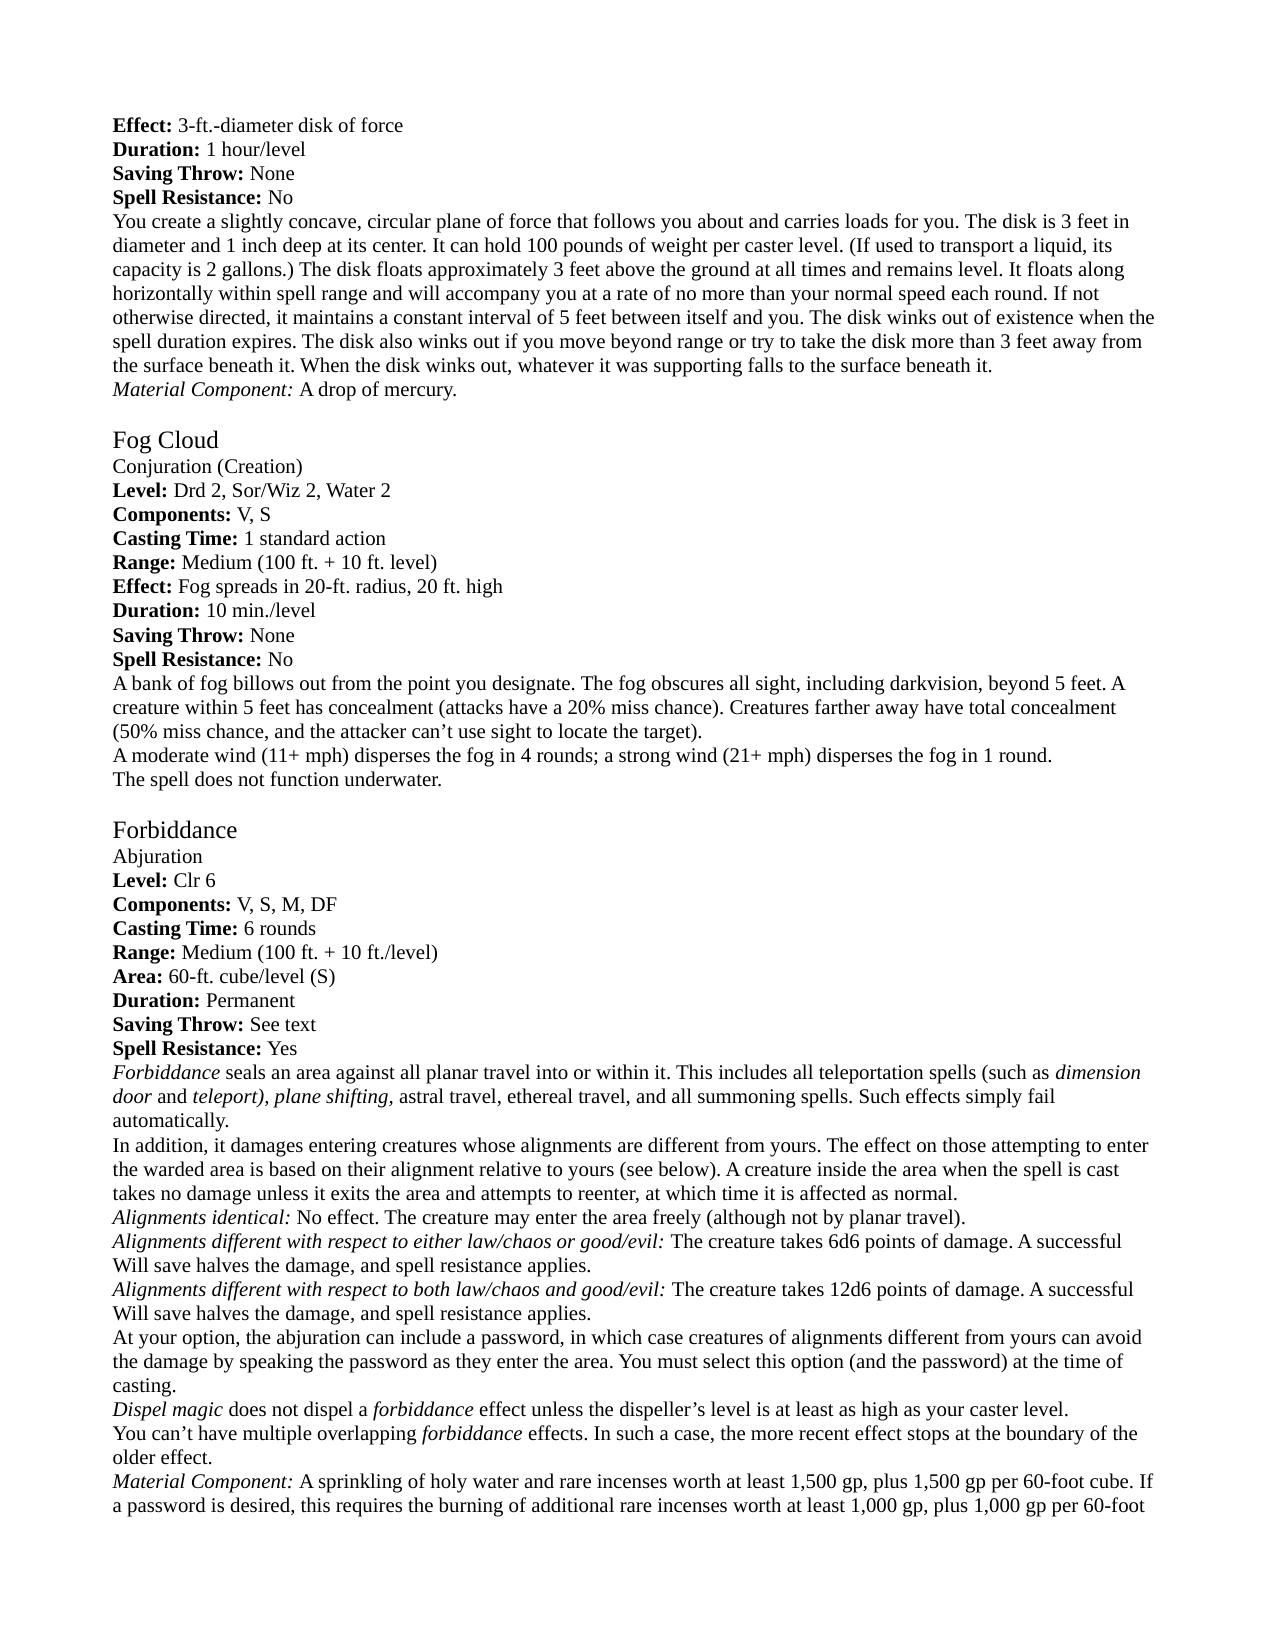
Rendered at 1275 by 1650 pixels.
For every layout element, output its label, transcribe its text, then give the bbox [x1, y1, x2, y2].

text Duration: 10 min./level [112, 598, 1162, 622]
text Conjuration (Creation) [112, 454, 1162, 478]
text Level: Drd 2, Sor/Wiz 2, Water 2 [112, 478, 1162, 502]
text Material Component: A sprinkling of holy water and rare incenses worth at least 1,500 gp, plus 1,500 gp per 60-foot cube. If a password is desired, this requires the burning of additional rare incenses worth at least 1,000 gp, plus 1,000 gp per 60-foot [112, 1469, 1162, 1517]
text Alignments different with respect to either law/chaos or good/evil: The creature takes 6d6 points of damage. A successful Will save halves the damage, and spell resistance applies. [112, 1229, 1162, 1277]
text Saving Throw: None [112, 622, 1162, 647]
text The spell does not function underwater. [112, 767, 1162, 791]
text Components: V, S [112, 502, 1162, 526]
text Effect: 3-ft.-diameter disk of force [112, 112, 1162, 137]
text Spell Resistance: No [112, 185, 1162, 209]
text Alignments different with respect to both law/chaos and good/evil: The creature takes 12d6 points of damage. A successful Will save halves the damage, and spell resistance applies. [112, 1277, 1162, 1325]
text You create a slightly concave, circular plane of force that follows you about and carries loads for you. The disk is 3 feet in diameter and 1 inch deep at its center. It can hold 100 pounds of weight per caster level. (If used to transport a liquid, its capacity is 2 gallons.) The disk floats approximately 3 feet above the ground at all times and remains level. It floats along horizontally within spell range and will accompany you at a rate of no more than your normal speed each round. If not otherwise directed, it maintains a constant interval of 5 feet between itself and you. The disk winks out of existence when the spell duration expires. The disk also winks out if you move beyond range or try to take the disk more than 3 feet away from the surface beneath it. When the disk winks out, whatever it was supporting falls to the surface beneath it. [112, 209, 1162, 377]
text You can’t have multiple overlapping forbiddance effects. In such a case, the more recent effect stops at the boundary of the older effect. [112, 1421, 1162, 1469]
text Material Component: A drop of mercury. [112, 377, 1162, 401]
text Casting Time: 6 rounds [112, 916, 1162, 940]
text Forbiddance seals an area against all planar travel into or within it. This includes all teleportation spells (such as dimension door and teleport), plane shifting, astral travel, ethereal travel, and all summoning spells. Such effects simply fail automatically. [112, 1060, 1162, 1132]
text At your option, the abjuration can include a password, in which case creatures of alignments different from yours can avoid the damage by speaking the password as they enter the area. You must select this option (and the password) at the time of casting. [112, 1325, 1162, 1397]
text In addition, it damages entering creatures whose alignments are different from yours. The effect on those attempting to enter the warded area is based on their alignment relative to yours (see below). A creature inside the area when the spell is cast takes no damage unless it exits the area and attempts to reenter, at which time it is affected as normal. [112, 1132, 1162, 1205]
text A moderate wind (11+ mph) disperses the fog in 4 rounds; a strong wind (21+ mph) disperses the fog in 1 round. [112, 743, 1162, 767]
text Range: Medium (100 ft. + 10 ft. level) [112, 550, 1162, 574]
text Forbiddance [112, 815, 1162, 844]
text Casting Time: 1 standard action [112, 526, 1162, 550]
text Dispel magic does not dispel a forbiddance effect unless the dispeller’s level is at least as high as your caster level. [112, 1397, 1162, 1421]
text Alignments identical: No effect. The creature may enter the area freely (although not by planar travel). [112, 1205, 1162, 1229]
text Duration: Permanent [112, 988, 1162, 1012]
text Spell Resistance: No [112, 647, 1162, 671]
text Components: V, S, M, DF [112, 892, 1162, 916]
text Fog Cloud [112, 425, 1162, 454]
text Level: Clr 6 [112, 868, 1162, 892]
text Saving Throw: See text [112, 1012, 1162, 1036]
text Abjuration [112, 844, 1162, 868]
text Range: Medium (100 ft. + 10 ft./level) [112, 940, 1162, 964]
text Effect: Fog spreads in 20-ft. radius, 20 ft. high [112, 574, 1162, 598]
text Spell Resistance: Yes [112, 1036, 1162, 1060]
text A bank of fog billows out from the point you designate. The fog obscures all sight, including darkvision, beyond 5 feet. A creature within 5 feet has concealment (attacks have a 20% miss chance). Creatures farther away have total concealment (50% miss chance, and the attacker can’t use sight to locate the target). [112, 671, 1162, 743]
text Saving Throw: None [112, 161, 1162, 185]
text Area: 60-ft. cube/level (S) [112, 964, 1162, 988]
text Duration: 1 hour/level [112, 137, 1162, 161]
